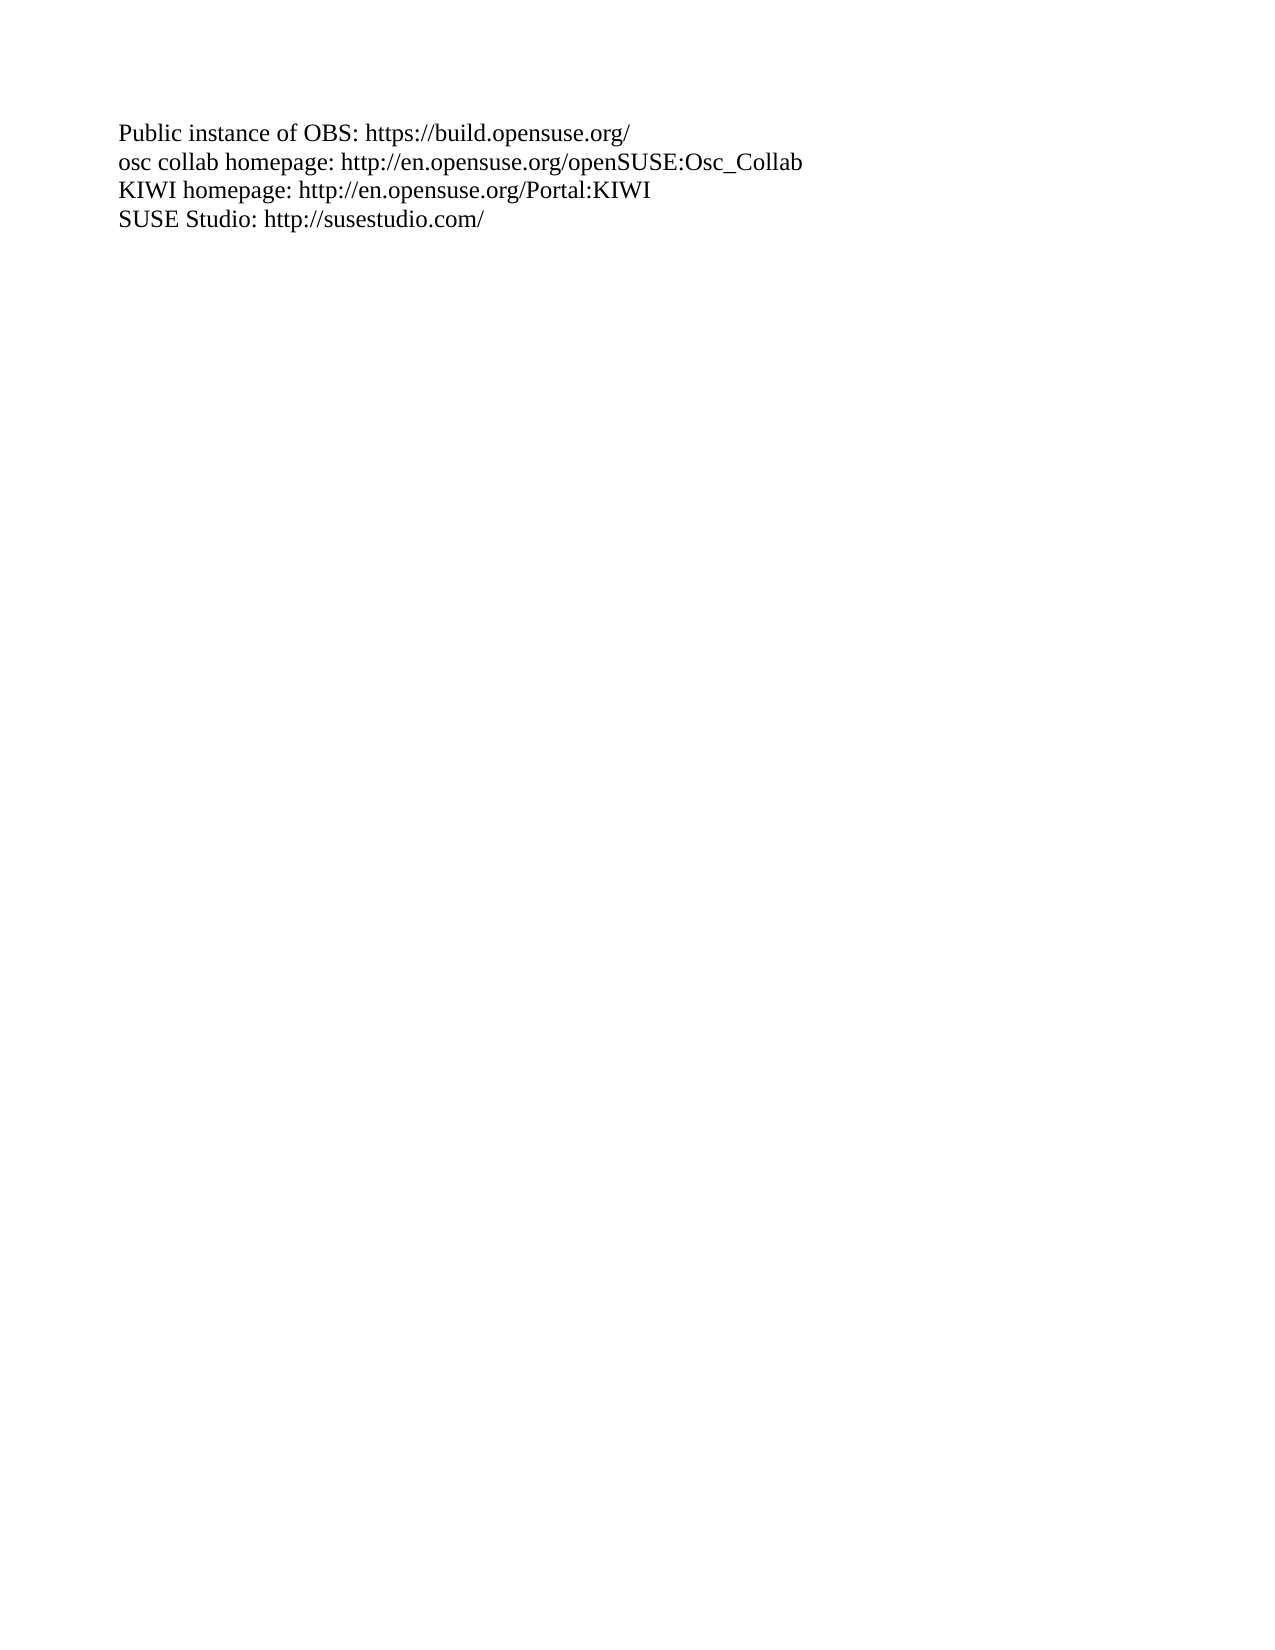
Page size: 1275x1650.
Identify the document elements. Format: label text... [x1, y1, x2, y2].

text SUSE Studio: http://susestudio.com/ [118, 204, 1186, 233]
text Public instance of OBS: https://build.opensuse.org/ [118, 118, 1186, 147]
text osc collab homepage: http://en.opensuse.org/openSUSE:Osc_Collab [118, 147, 1186, 176]
text KIWI homepage: http://en.opensuse.org/Portal:KIWI [118, 176, 1186, 204]
